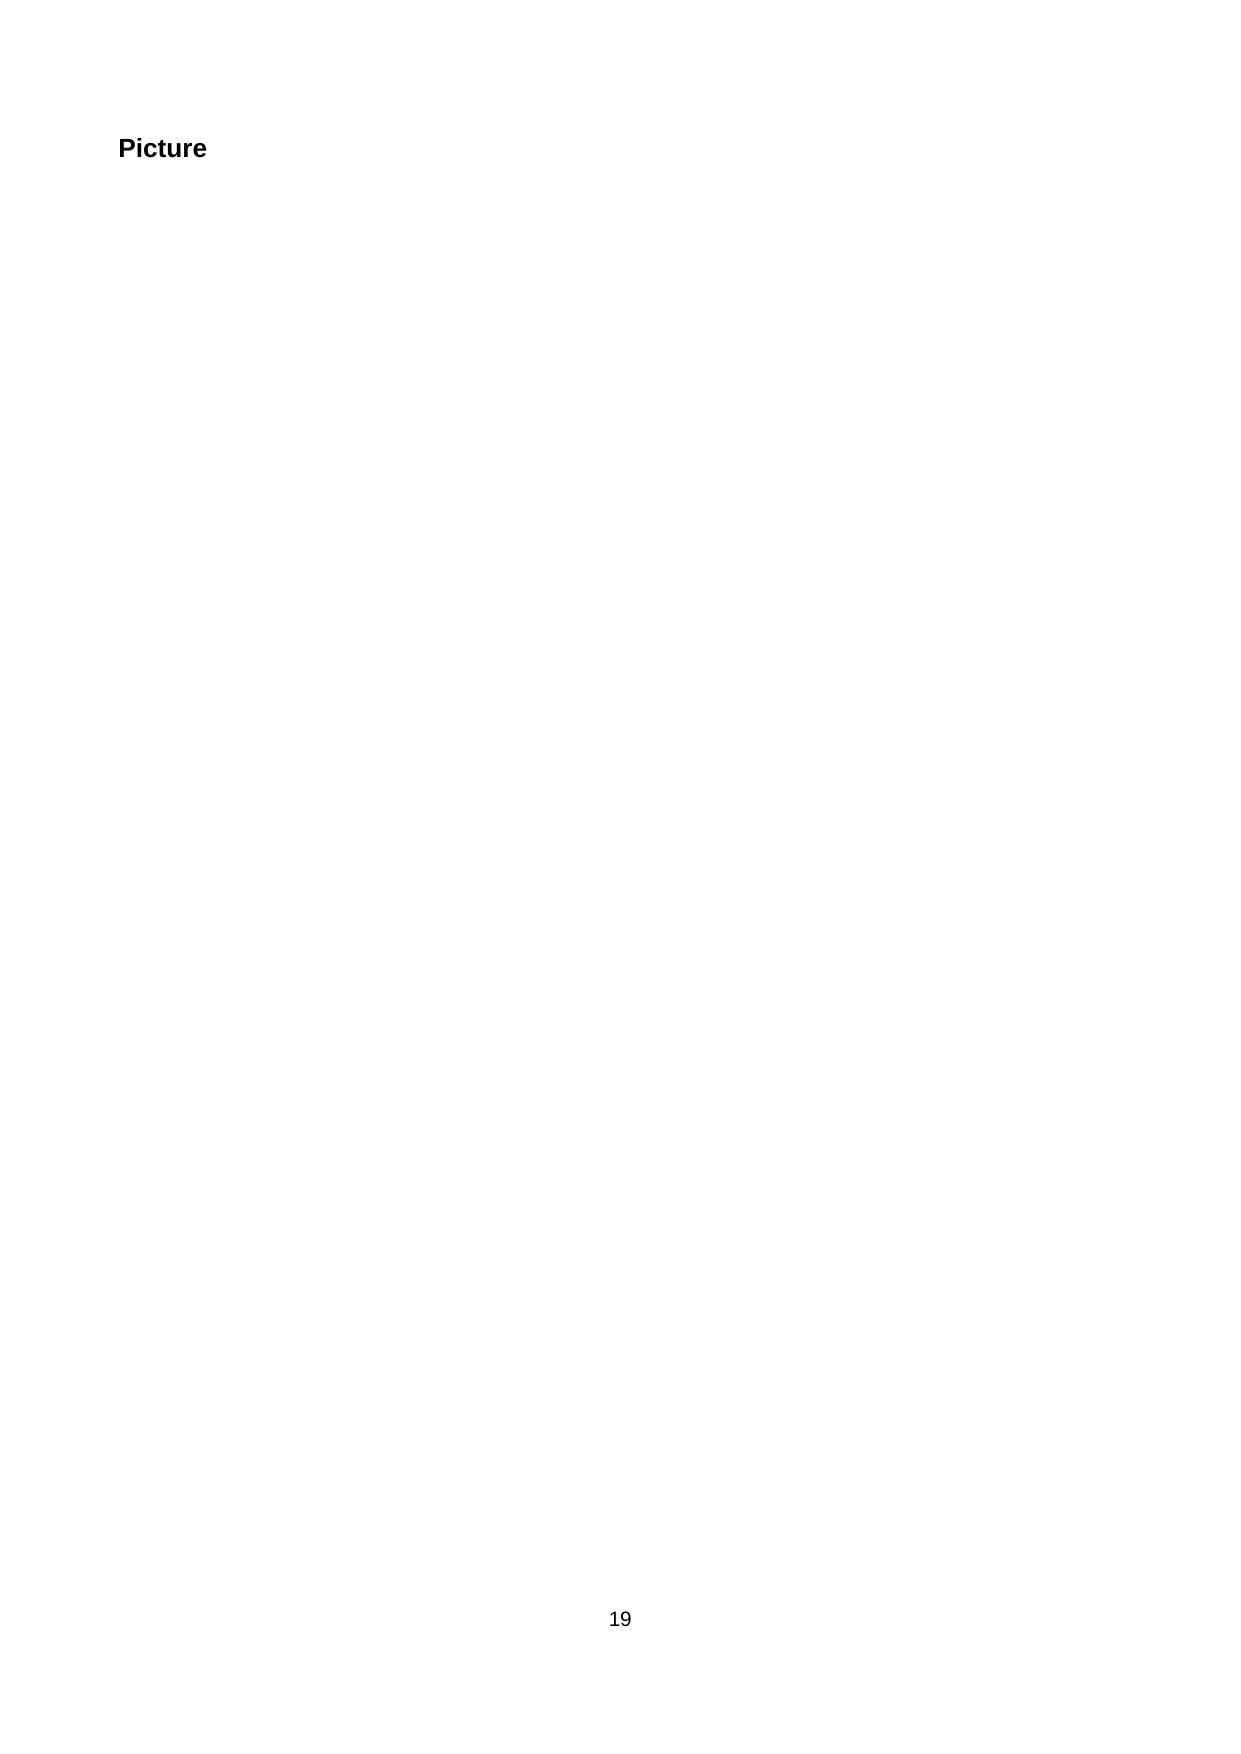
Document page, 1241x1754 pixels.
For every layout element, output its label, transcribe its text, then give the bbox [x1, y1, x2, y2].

subtitle Picture [118, 133, 1122, 163]
